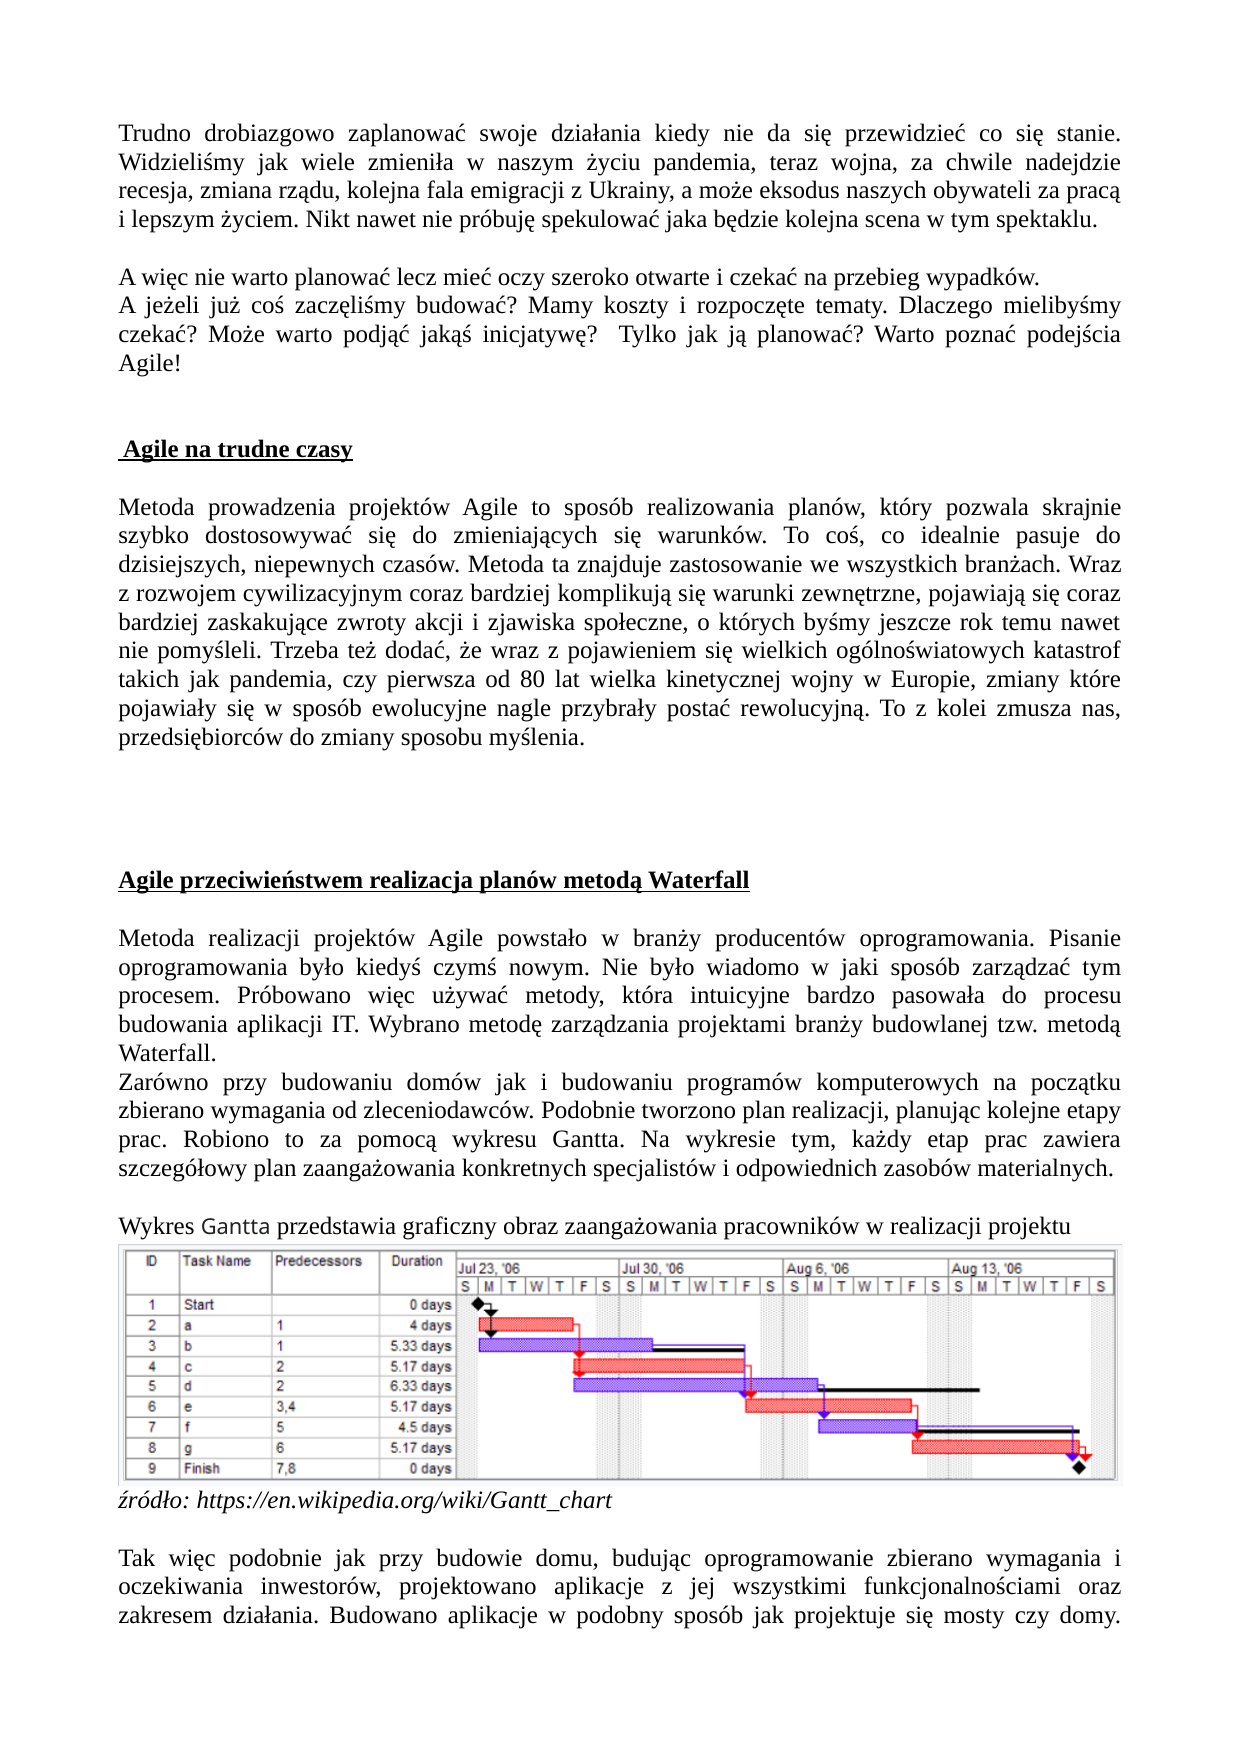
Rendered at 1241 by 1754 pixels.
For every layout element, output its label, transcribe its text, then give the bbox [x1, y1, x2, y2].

text A więc nie warto planować lecz mieć oczy szeroko otwarte i czekać na przebieg wypadków. [118, 262, 1122, 291]
text Wykres Gantta przedstawia graficzny obraz zaangażowania pracowników w realizacji projektu [118, 1211, 1122, 1240]
text Metoda prowadzenia projektów Agile to sposób realizowania planów, który pozwala skrajnie szybko dostosowywać się do zmieniających się warunków. To coś, co idealnie pasuje do dzisiejszych, niepewnych czasów. Metoda ta znajduje zastosowanie we wszystkich branżach. Wraz z rozwojem cywilizacyjnym coraz bardziej komplikują się warunki zewnętrzne, pojawiają się coraz bardziej zaskakujące zwroty akcji i zjawiska społeczne, o których byśmy jeszcze rok temu nawet nie pomyśleli. Trzeba też dodać, że wraz z pojawieniem się wielkich ogólnoświatowych katastrof takich jak pandemia, czy pierwsza od 80 lat wielka kinetycznej wojny w Europie, zmiany które pojawiały się w sposób ewolucyjne nagle przybrały postać rewolucyjną. To z kolei zmusza nas, przedsiębiorców do zmiany sposobu myślenia. [118, 492, 1122, 751]
text Tak więc podobnie jak przy budowie domu, budując oprogramowanie zbierano wymagania i oczekiwania inwestorów, projektowano aplikacje z jej wszystkimi funkcjonalnościami oraz zakresem działania. Budowano aplikacje w podobny sposób jak projektuje się mosty czy domy. [118, 1543, 1122, 1629]
text źródło: https://en.wikipedia.org/wiki/Gantt_chart [118, 1486, 1122, 1514]
text Zarówno przy budowaniu domów jak i budowaniu programów komputerowych na początku zbierano wymagania od zleceniodawców. Podobnie tworzono plan realizacji, planując kolejne etapy prac. Robiono to za pomocą wykresu Gantta. Na wykresie tym, każdy etap prac zawiera szczegółowy plan zaangażowania konkretnych specjalistów i odpowiednich zasobów materialnych. [118, 1067, 1122, 1182]
text Metoda realizacji projektów Agile powstało w branży producentów oprogramowania. Pisanie oprogramowania było kiedyś czymś nowym. Nie było wiadomo w jaki sposób zarządzać tym procesem. Próbowano więc używać metody, która intuicyjne bardzo pasowała do procesu budowania aplikacji IT. Wybrano metodę zarządzania projektami branży budowlanej tzw. metodą Waterfall. [118, 923, 1122, 1067]
text Trudno drobiazgowo zaplanować swoje działania kiedy nie da się przewidzieć co się stanie. Widzieliśmy jak wiele zmieniła w naszym życiu pandemia, teraz wojna, za chwile nadejdzie recesja, zmiana rządu, kolejna fala emigracji z Ukrainy, a może eksodus naszych obywateli za pracą i lepszym życiem. Nikt nawet nie próbuję spekulować jaka będzie kolejna scena w tym spektaklu. [118, 118, 1122, 233]
text A jeżeli już coś zaczęliśmy budować? Mamy koszty i rozpoczęte tematy. Dlaczego mielibyśmy czekać? Może warto podjąć jakąś inicjatywę? Tylko jak ją planować? Warto poznać podejścia Agile! [118, 291, 1122, 377]
picture [118, 1240, 1123, 1486]
text Agile na trudne czasy [118, 434, 1122, 463]
text Agile przeciwieństwem realizacja planów metodą Waterfall [118, 866, 1122, 894]
